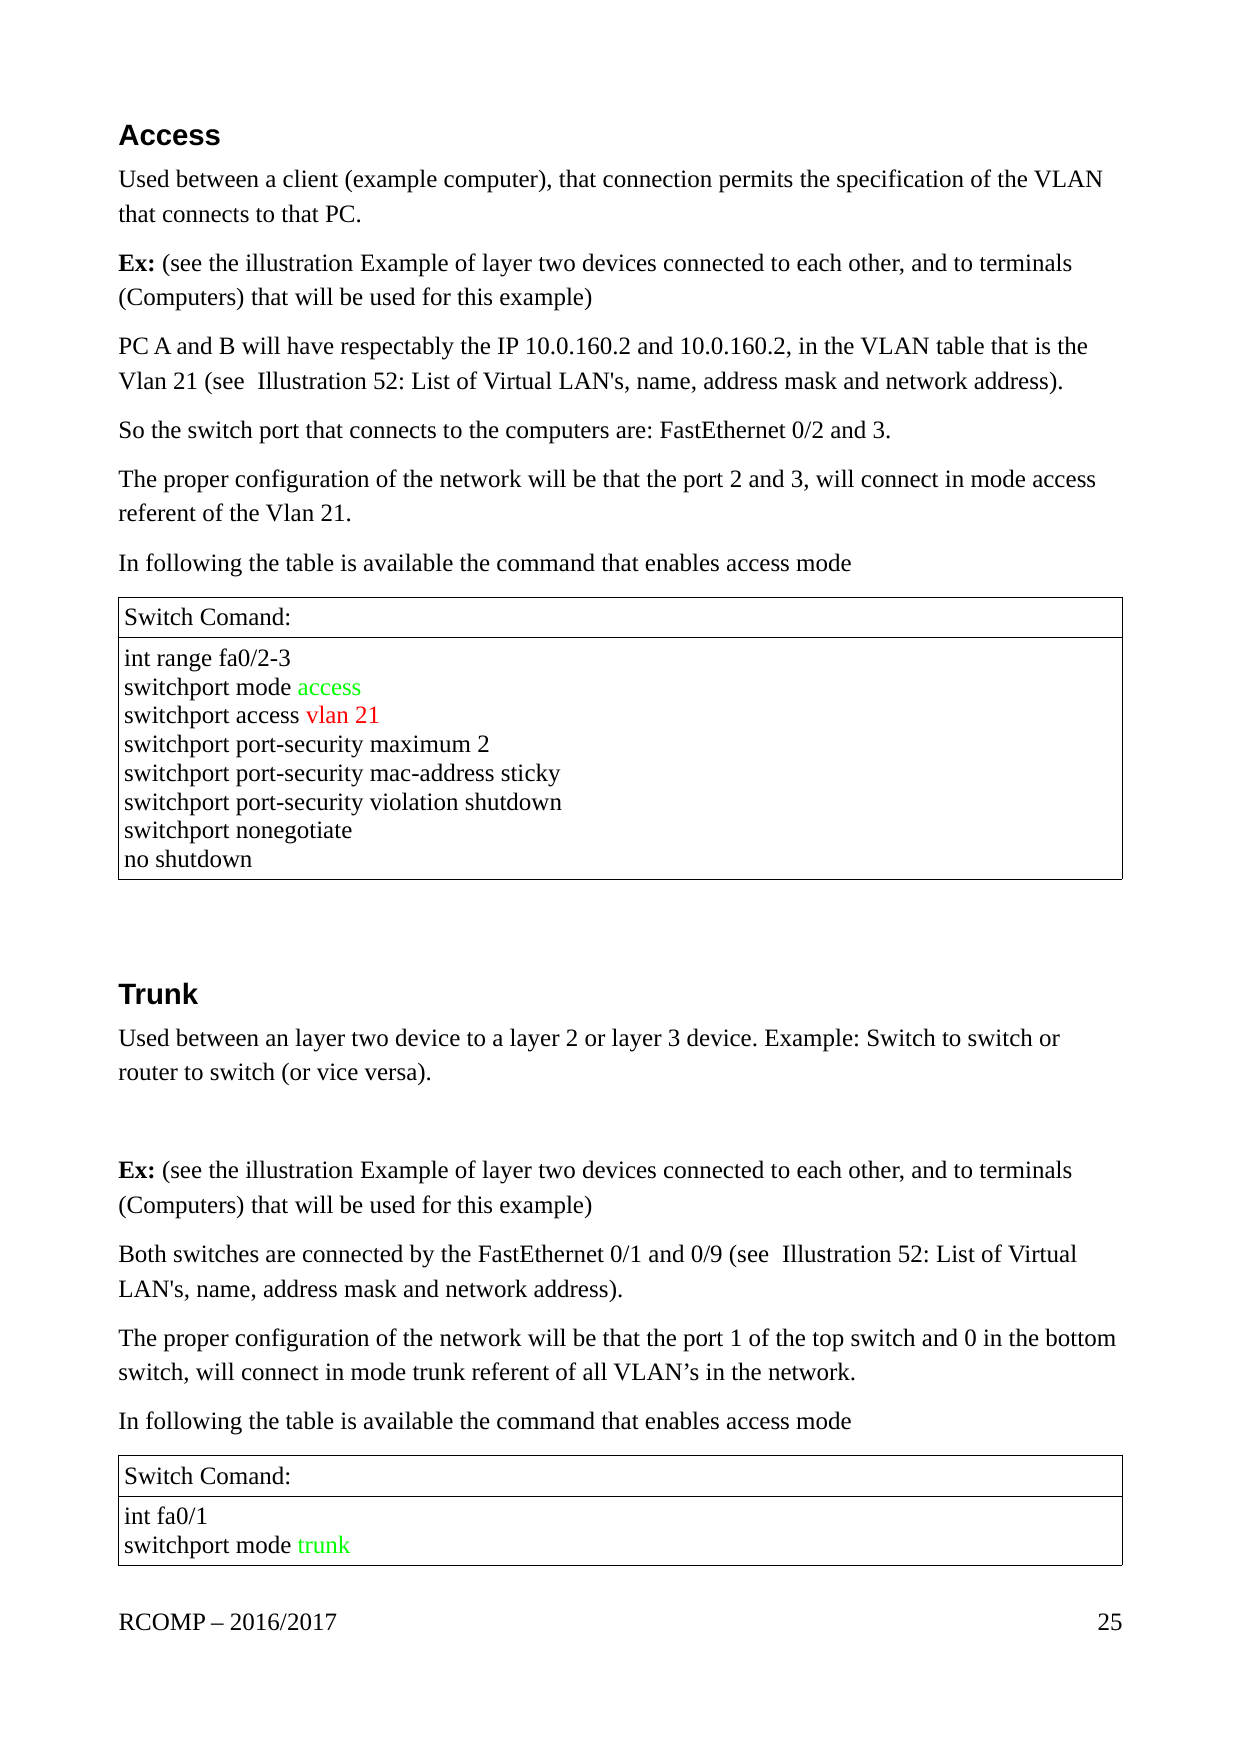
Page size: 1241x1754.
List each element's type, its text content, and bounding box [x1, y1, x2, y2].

table_cell int fa0/1 switchport mode trunk [119, 1497, 1122, 1565]
subtitle Access [118, 118, 1122, 152]
table_header Switch Comand: [119, 1456, 1122, 1496]
text Ex: (see the illustration Example of layer two devices connected to each other, and to terminals (Computers) that will be used for this example) [118, 248, 1122, 311]
text Used between an layer two device to a layer 2 or layer 3 device. Example: Switch to switch or router to switch (or vice versa). [118, 1023, 1122, 1086]
table_cell int range fa0/2-3 switchport mode access switchport access vlan 21 switchport port-security maximum 2 switchport port-security mac-address sticky switchport port-security violation shutdown switchport nonegotiate no shutdown [119, 638, 1122, 878]
text The proper configuration of the network will be that the port 1 of the top switch and 0 in the bottom switch, will connect in mode trunk referent of all VLAN’s in the network. [118, 1323, 1122, 1386]
table_header Switch Comand: [119, 598, 1122, 637]
subtitle Trunk [118, 977, 1122, 1011]
text In following the table is available the command that enables access mode [118, 1406, 1122, 1435]
text So the switch port that connects to the computers are: FastEthernet 0/2 and 3. [118, 415, 1122, 444]
text The proper configuration of the network will be that the port 2 and 3, will connect in mode access referent of the Vlan 21. [118, 464, 1122, 527]
text PC A and B will have respectably the IP 10.0.160.2 and 10.0.160.2, in the VLAN table that is the Vlan 21 (see Illustration 52: List of Virtual LAN's, name, address mask and network address). [118, 331, 1122, 395]
text In following the table is available the command that enables access mode [118, 548, 1122, 576]
text Used between a client (example computer), that connection permits the specification of the VLAN that connects to that PC. [118, 164, 1122, 228]
text Ex: (see the illustration Example of layer two devices connected to each other, and to terminals (Computers) that will be used for this example) [118, 1156, 1122, 1219]
text Both switches are connected by the FastEthernet 0/1 and 0/9 (see Illustration 52: List of Virtual LAN's, name, address mask and network address). [118, 1239, 1122, 1302]
